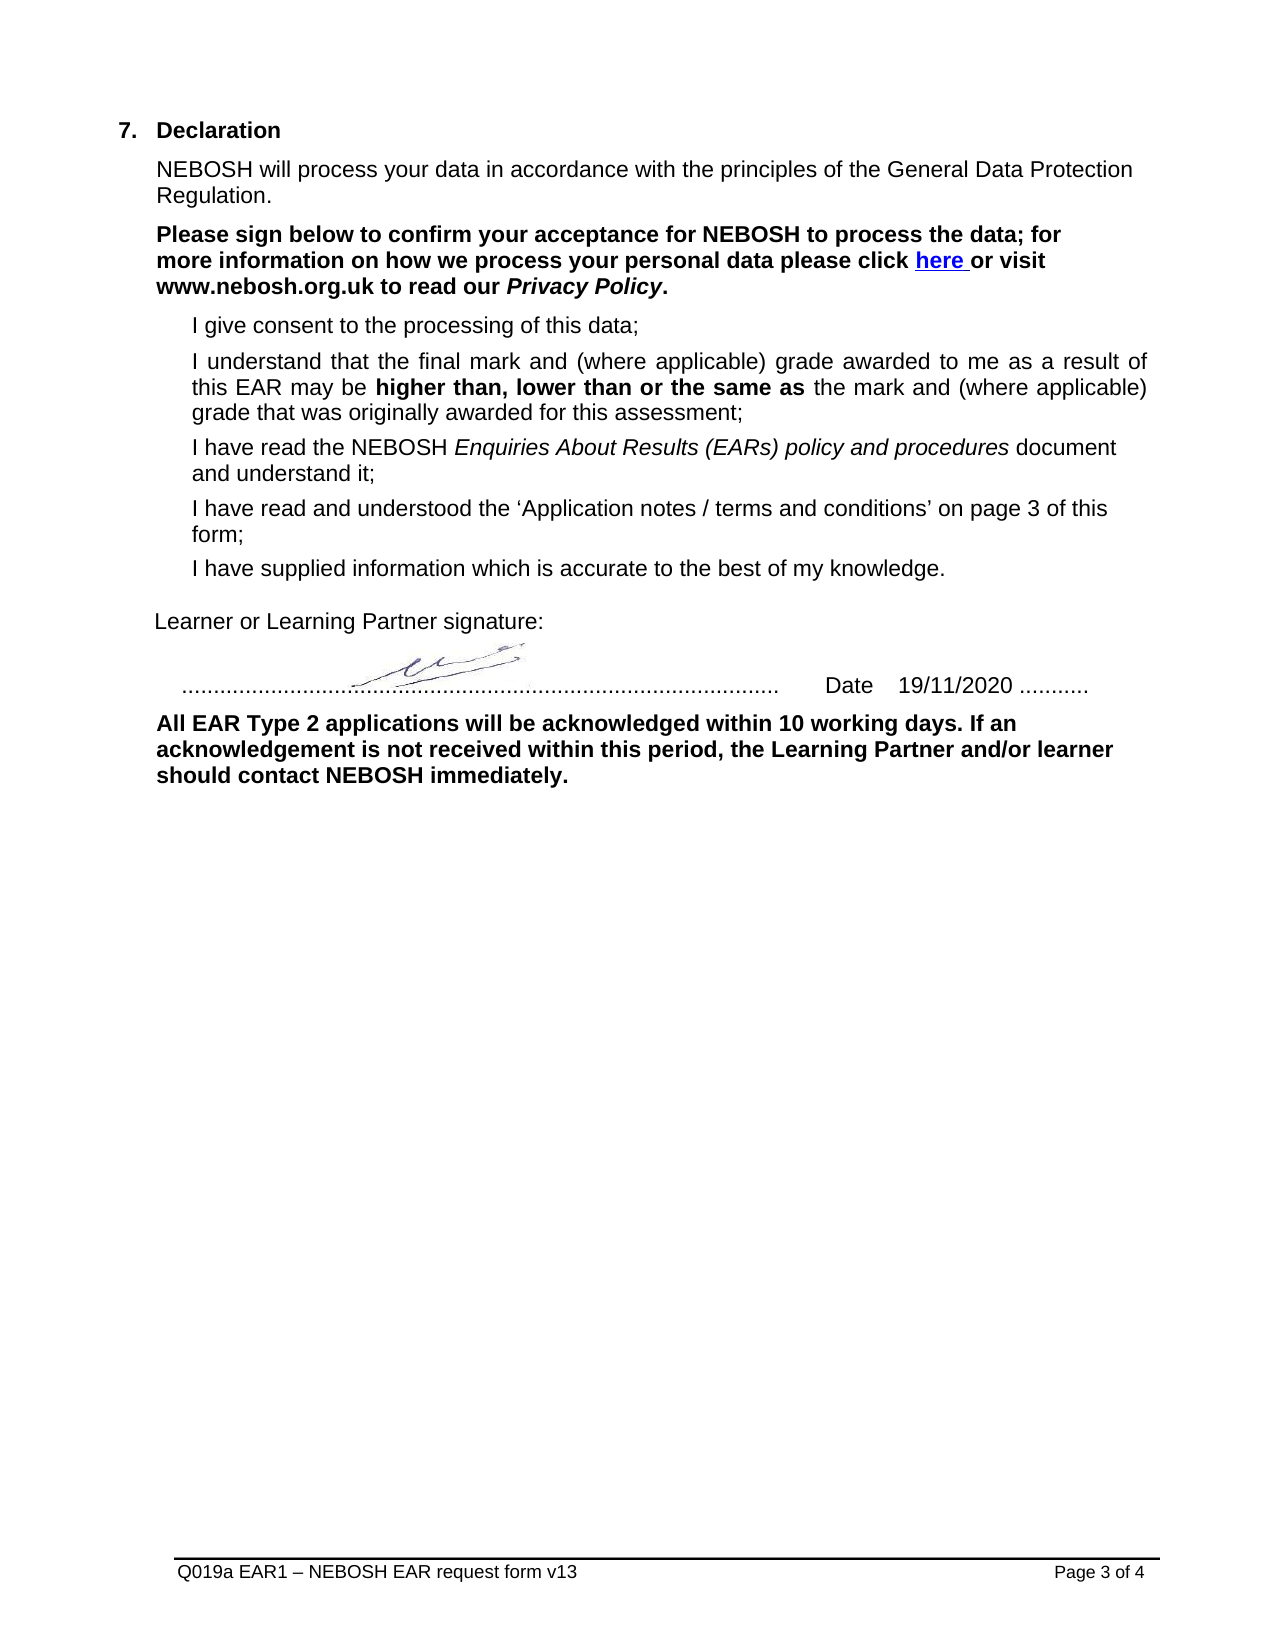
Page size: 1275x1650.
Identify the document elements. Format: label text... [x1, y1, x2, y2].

picture [340, 636, 536, 690]
list I understand that the final mark and (where applicable) grade awarded to me as a result of this EAR may be higher than, lower than or the same as the mark and (where applicable) grade that was originally awarded for this assessment; [154, 349, 1148, 425]
list I have supplied information which is accurate to the best of my knowledge. [154, 555, 1152, 581]
text Learner or Learning Partner signature: [154, 608, 1152, 634]
text All EAR Type 2 applications will be acknowledged within 10 working days. If an acknowledgement is not received within this period, the Learning Partner and/or learner should contact NEBOSH immediately. [156, 711, 1114, 788]
list Declaration [118, 117, 1152, 144]
list I have read and understood the ‘Application notes / terms and conditions’ on page 3 of this form; [154, 497, 1108, 547]
list I have read the NEBOSH Enquiries About Results (EARs) policy and procedures document and understand it; [154, 436, 1117, 486]
list I give consent to the processing of this data; [154, 312, 1152, 338]
text Please sign below to confirm your acceptance for NEBOSH to process the data; for more information on how we process your personal data please click here or visit www.nebosh.org.uk to read our Privacy Policy. [156, 222, 1123, 299]
text Q019a EAR1 – NEBOSH EAR request form v13 Page 3 of 4 [177, 1560, 1152, 1582]
text NEBOSH will process your data in accordance with the principles of the General Data Protection Regulation. [156, 157, 1133, 209]
text .............................................................................................. Date 19/11/2020 ........... [181, 672, 1152, 698]
